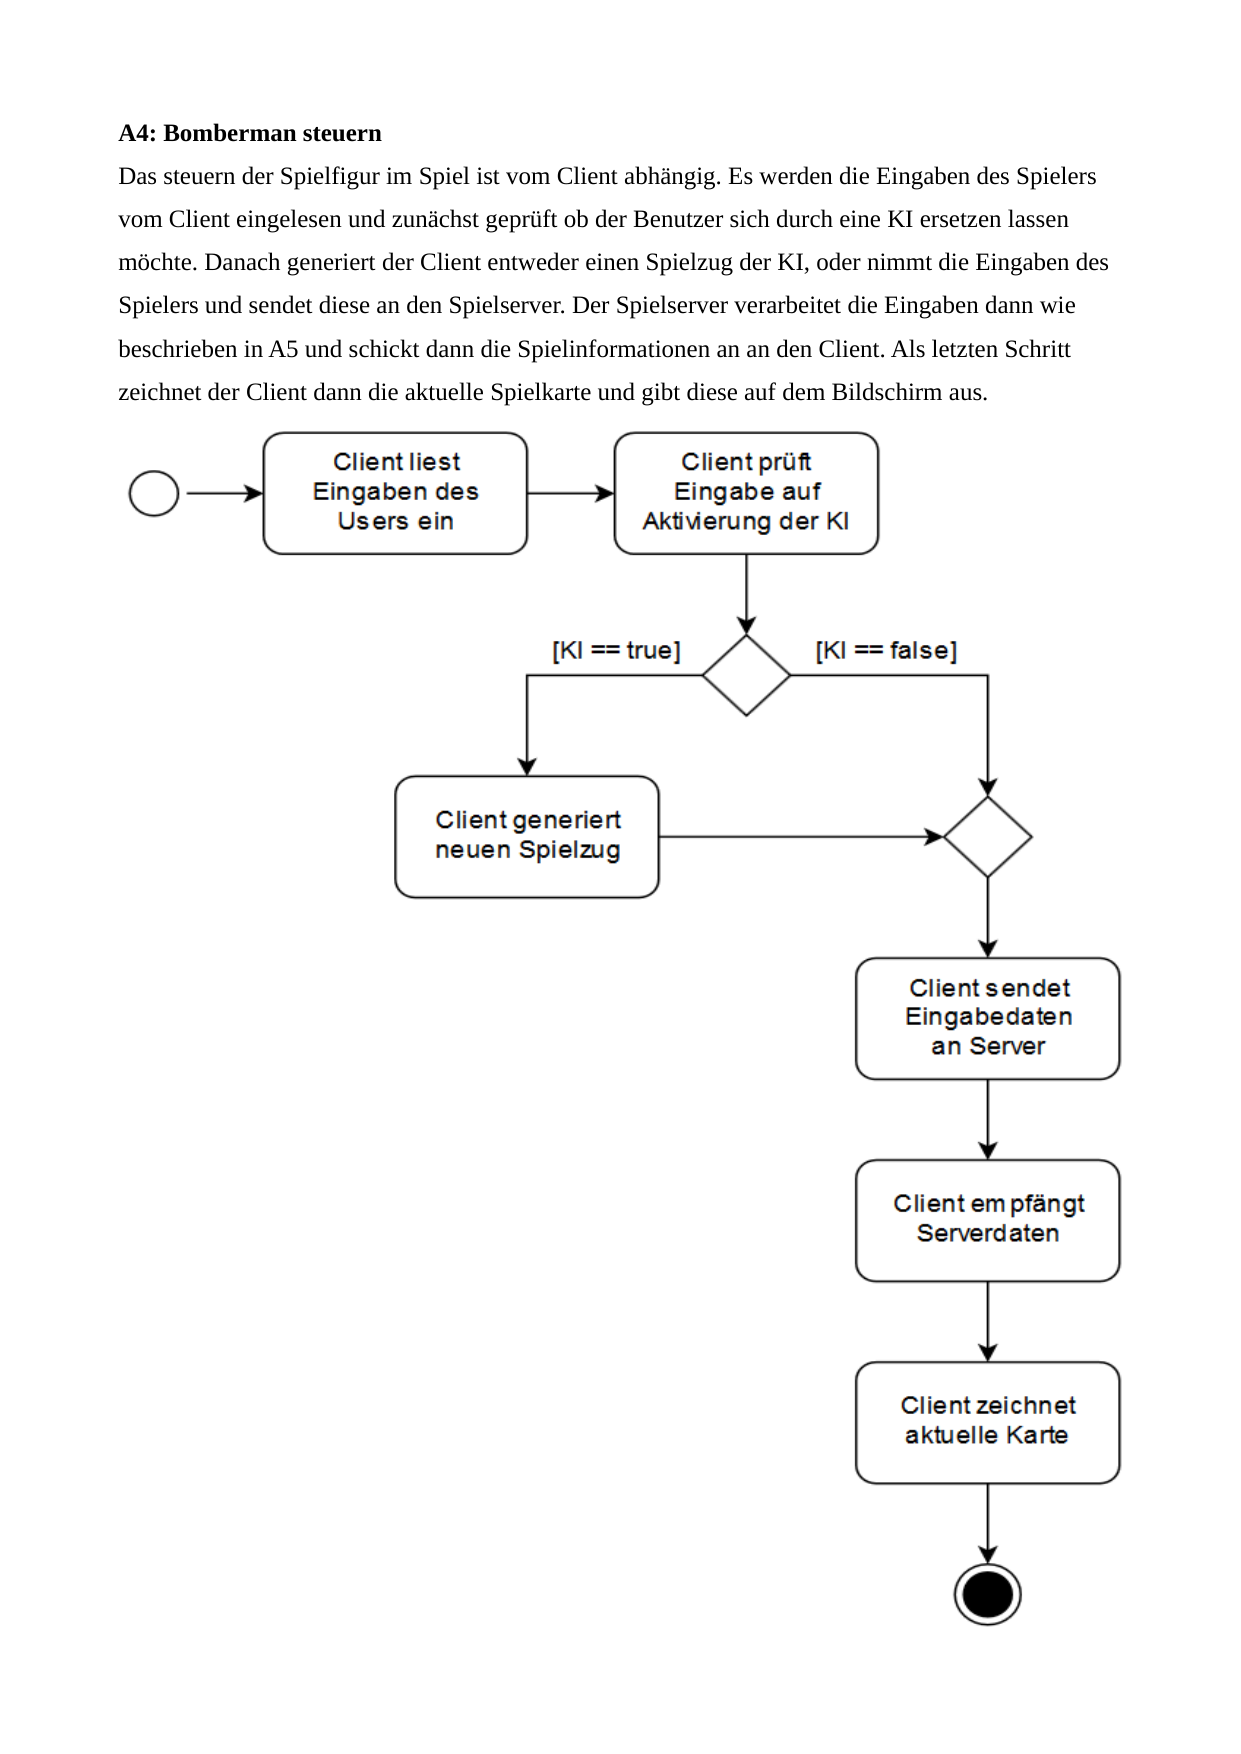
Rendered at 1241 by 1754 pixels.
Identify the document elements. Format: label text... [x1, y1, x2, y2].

text Das steuern der Spielfigur im Spiel ist vom Client abhängig. Es werden die Eingaben des Spielers vom Client eingelesen und zunächst geprüft ob der Benutzer sich durch eine KI ersetzen lassen möchte. Danach generiert der Client entweder einen Spielzug der KI, oder nimmt die Eingaben des Spielers und sendet diese an den Spielserver. Der Spielserver verarbeitet die Eingaben dann wie beschrieben in A5 und schickt dann die Spielinformationen an an den Client. Als letzten Schritt zeichnet der Client dann die aktuelle Spielkarte und gibt diese auf dem Bildschirm aus. [118, 161, 1122, 406]
text A4: Bomberman steuern [118, 118, 1122, 147]
